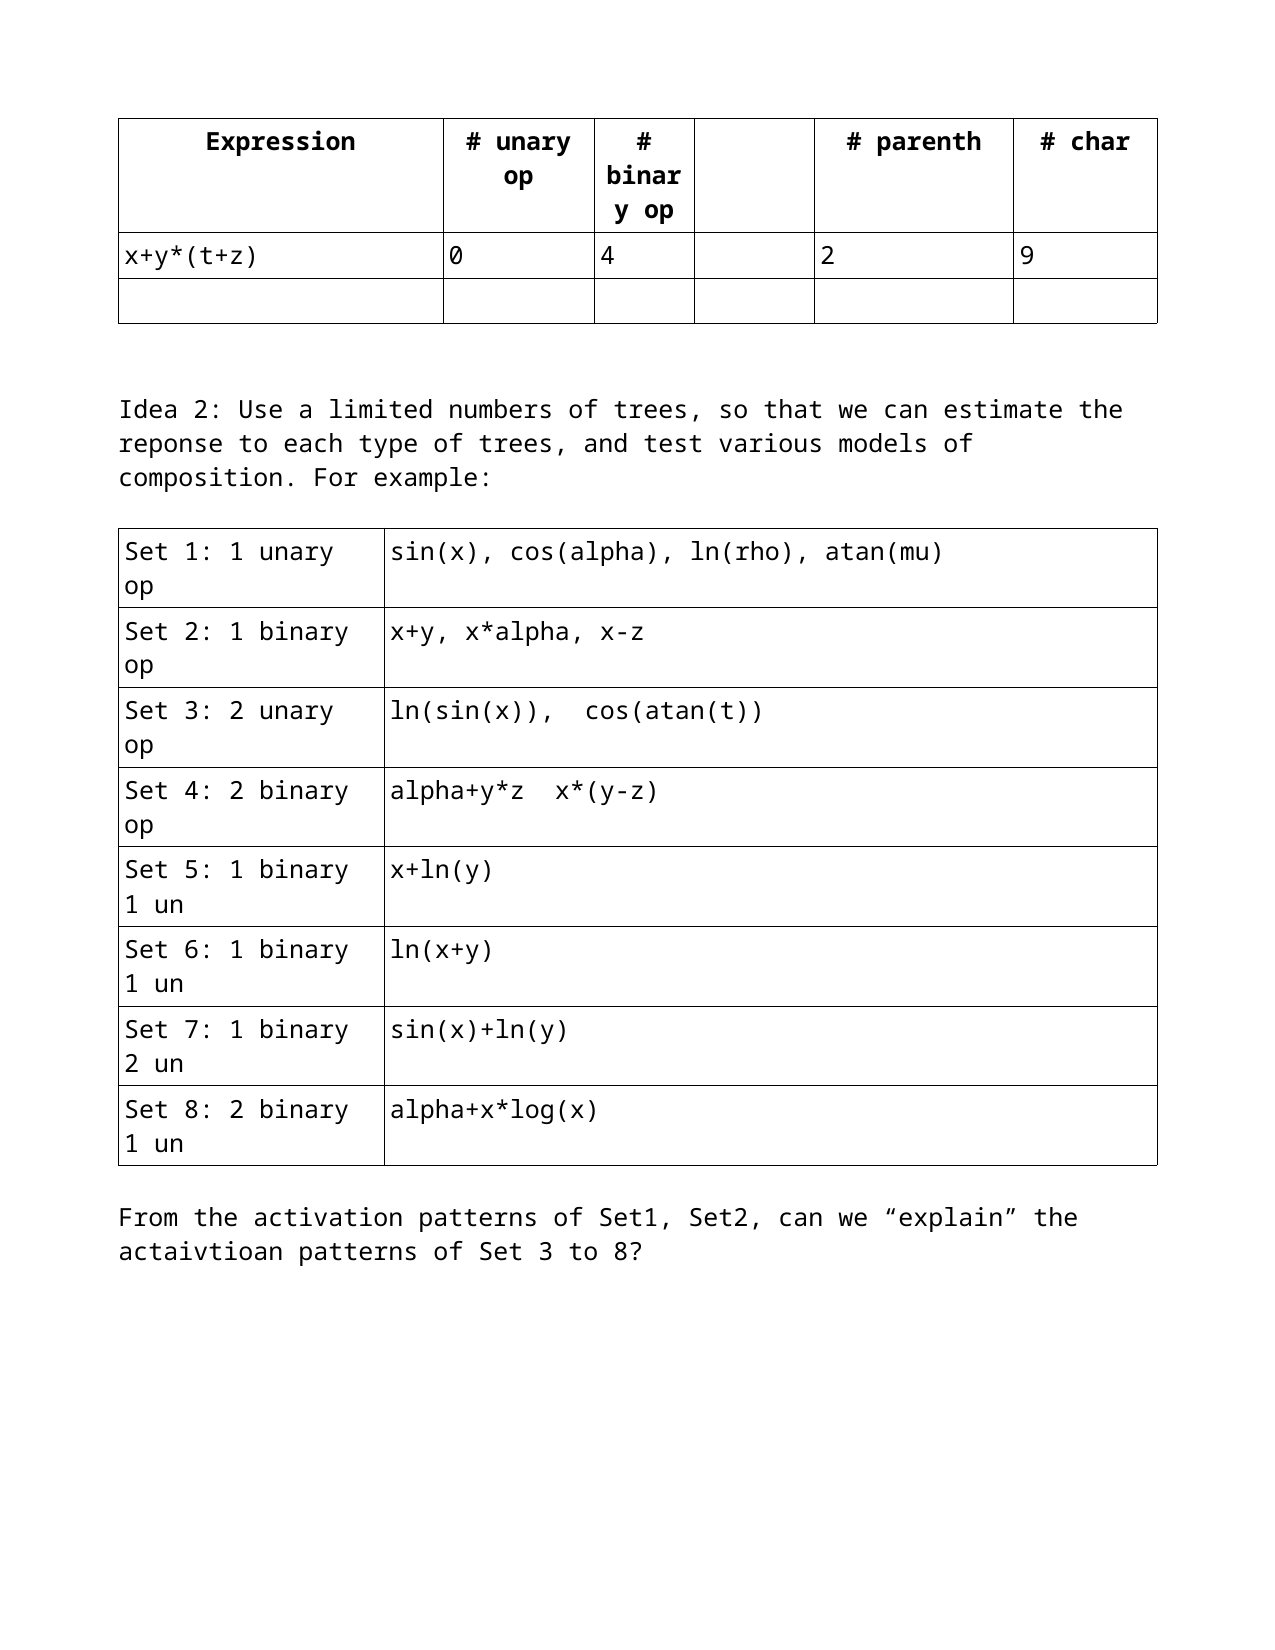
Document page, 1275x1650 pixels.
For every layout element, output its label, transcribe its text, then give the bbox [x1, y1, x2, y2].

table_cell [119, 279, 443, 323]
table_cell Set 8: 2 binary 1 un [119, 1086, 384, 1165]
table_header # parenth [815, 119, 1013, 232]
table_cell x+ln(y) [385, 847, 1157, 926]
table_cell Set 6: 1 binary 1 un [119, 927, 384, 1006]
table_header Set 1: 1 unary op [119, 529, 384, 607]
text Idea 2: Use a limited numbers of trees, so that we can estimate the reponse to each type of trees, and test various models of composition. For example: [118, 391, 1157, 493]
table_cell Set 3: 2 unary op [119, 688, 384, 767]
table_cell [1014, 279, 1157, 323]
table_header sin(x), cos(alpha), ln(rho), atan(mu) [385, 529, 1157, 607]
table_cell 2 [815, 233, 1013, 277]
table_cell [815, 279, 1013, 323]
table_cell x+y*(t+z) [119, 233, 443, 277]
table_header Expression [119, 119, 443, 232]
table_header # binary op [595, 119, 694, 232]
table_cell [444, 279, 594, 323]
table_cell [695, 279, 814, 323]
table_cell 4 [595, 233, 694, 277]
table_cell [695, 233, 814, 277]
table_header [695, 119, 814, 232]
table_cell Set 4: 2 binary op [119, 768, 384, 846]
table_cell 9 [1014, 233, 1157, 277]
table_cell sin(x)+ln(y) [385, 1007, 1157, 1085]
table_cell alpha+y*z x*(y-z) [385, 768, 1157, 846]
table_cell ln(x+y) [385, 927, 1157, 1006]
text From the activation patterns of Set1, Set2, can we “explain” the actaivtioan patterns of Set 3 to 8? [118, 1199, 1157, 1267]
table_cell [595, 279, 694, 323]
table_cell Set 7: 1 binary 2 un [119, 1007, 384, 1085]
table_cell Set 2: 1 binary op [119, 608, 384, 687]
table_cell ln(sin(x)), cos(atan(t)) [385, 688, 1157, 767]
table_cell alpha+x*log(x) [385, 1086, 1157, 1165]
table_header # char [1014, 119, 1157, 232]
table_cell 0 [444, 233, 594, 277]
table_header # unary op [444, 119, 594, 232]
table_cell x+y, x*alpha, x-z [385, 608, 1157, 687]
table_cell Set 5: 1 binary 1 un [119, 847, 384, 926]
